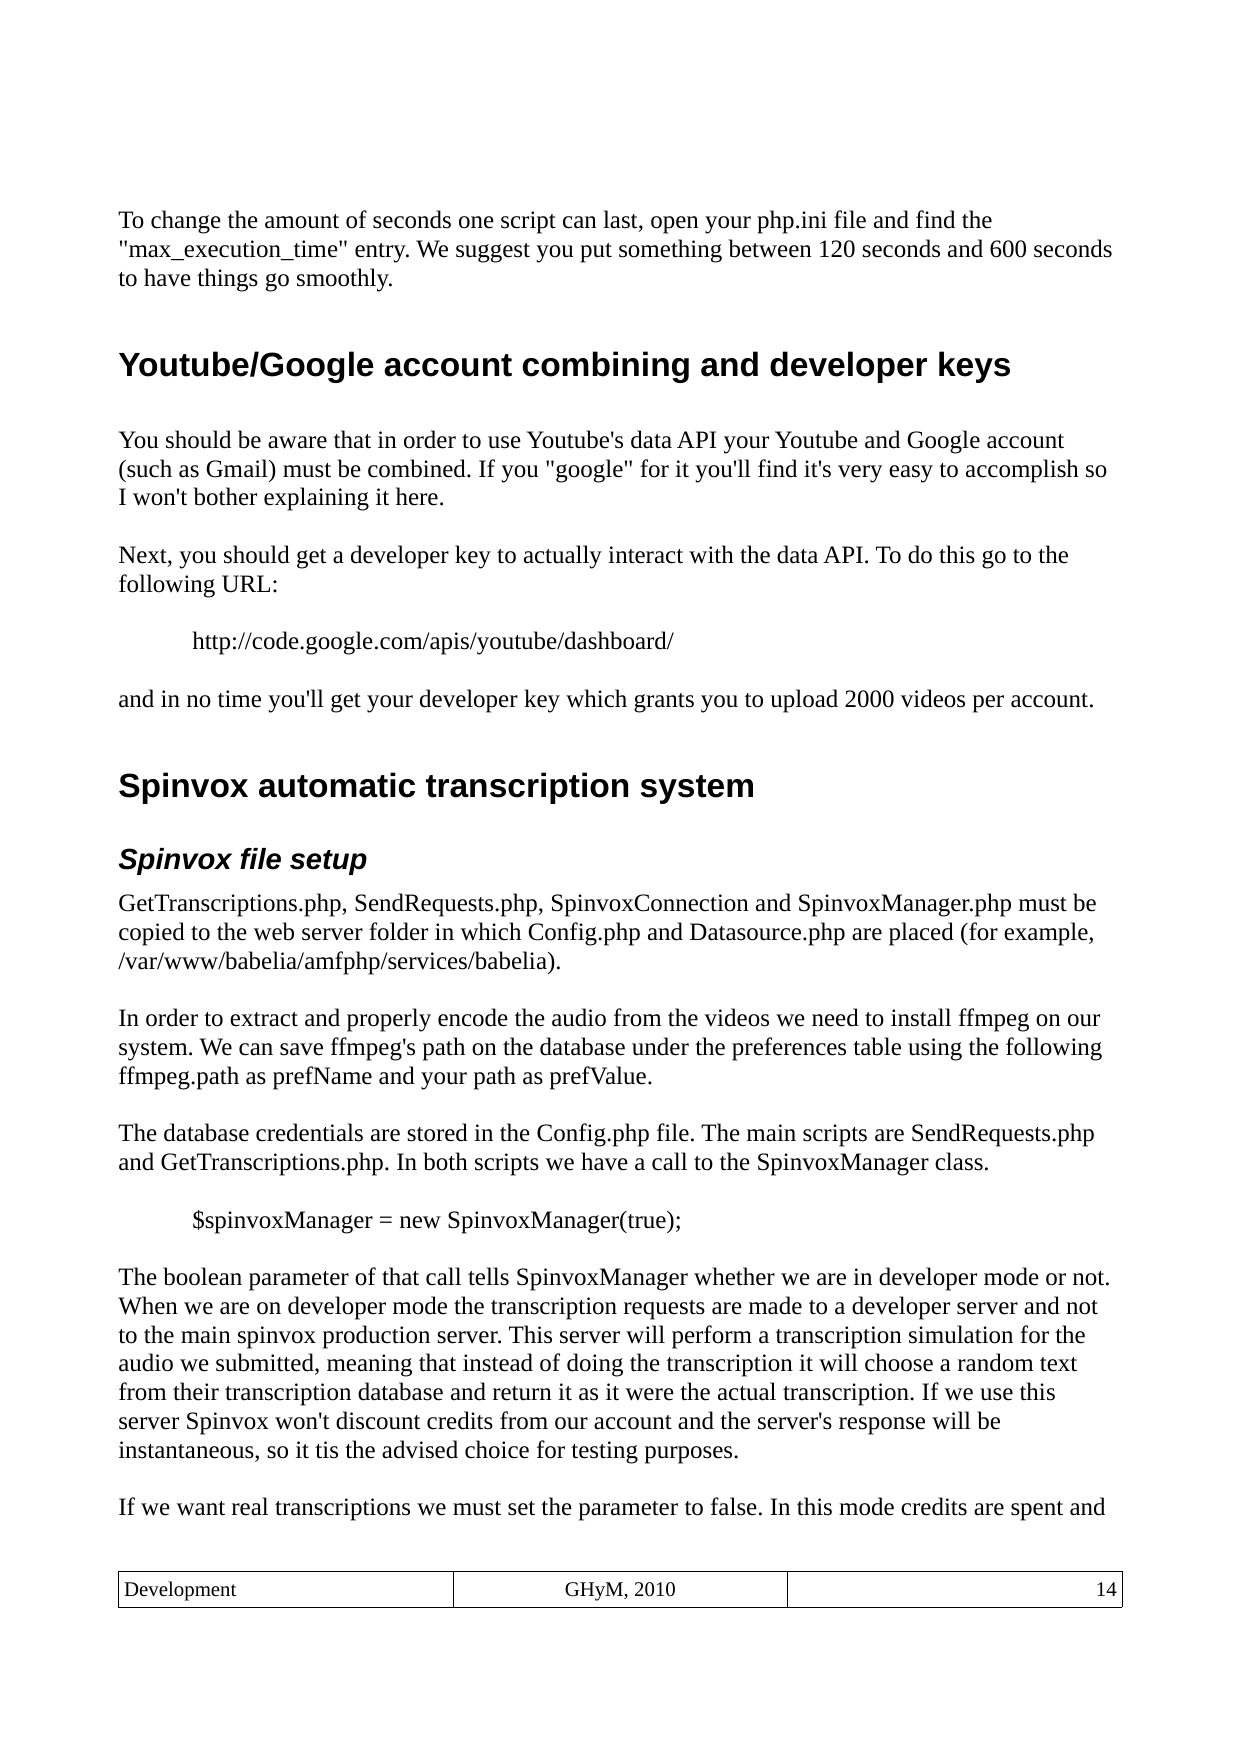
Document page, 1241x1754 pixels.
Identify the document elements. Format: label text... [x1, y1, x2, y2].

text The database credentials are stored in the Config.php file. The main scripts are SendRequests.php and GetTranscriptions.php. In both scripts we have a call to the SpinvoxManager class. [118, 1118, 1122, 1176]
text The boolean parameter of that call tells SpinvoxManager whether we are in developer mode or not. When we are on developer mode the transcription requests are made to a developer server and not to the main spinvox production server. This server will perform a transcription simulation for the audio we submitted, meaning that instead of doing the transcription it will choose a random text from their transcription database and return it as it were the actual transcription. If we use this server Spinvox won't discount credits from our account and the server's response will be instantaneous, so it tis the advised choice for testing purposes. [118, 1262, 1122, 1463]
text http://code.google.com/apis/youtube/dashboard/ [118, 626, 1122, 655]
subtitle Youtube/Google account combining and developer keys [118, 345, 1122, 384]
text You should be aware that in order to use Youtube's data API your Youtube and Google account (such as Gmail) must be combined. If you "google" for it you'll find it's very easy to accomplish so I won't bother explaining it here. [118, 425, 1122, 511]
subtitle Spinvox automatic transcription system [118, 766, 1122, 805]
text and in no time you'll get your developer key which grants you to upload 2000 videos per account. [118, 684, 1122, 712]
subtitle Spinvox file setup [118, 842, 1122, 876]
text $spinvoxManager = new SpinvoxManager(true); [118, 1205, 1122, 1233]
text GetTranscriptions.php, SendRequests.php, SpinvoxConnection and SpinvoxManager.php must be copied to the web server folder in which Config.php and Datasource.php are placed (for example, /var/www/babelia/amfphp/services/babelia). [118, 888, 1122, 975]
text To change the amount of seconds one script can last, open your php.ini file and find the "max_execution_time" entry. We suggest you put something between 120 seconds and 600 seconds to have things go smoothly. [118, 205, 1122, 291]
text Next, you should get a developer key to actually interact with the data API. To do this go to the following URL: [118, 540, 1122, 597]
text If we want real transcriptions we must set the parameter to false. In this mode credits are spent and [118, 1492, 1122, 1521]
text In order to extract and properly encode the audio from the videos we need to install ffmpeg on our system. We can save ffmpeg's path on the database under the preferences table using the following ffmpeg.path as prefName and your path as prefValue. [118, 1003, 1122, 1090]
